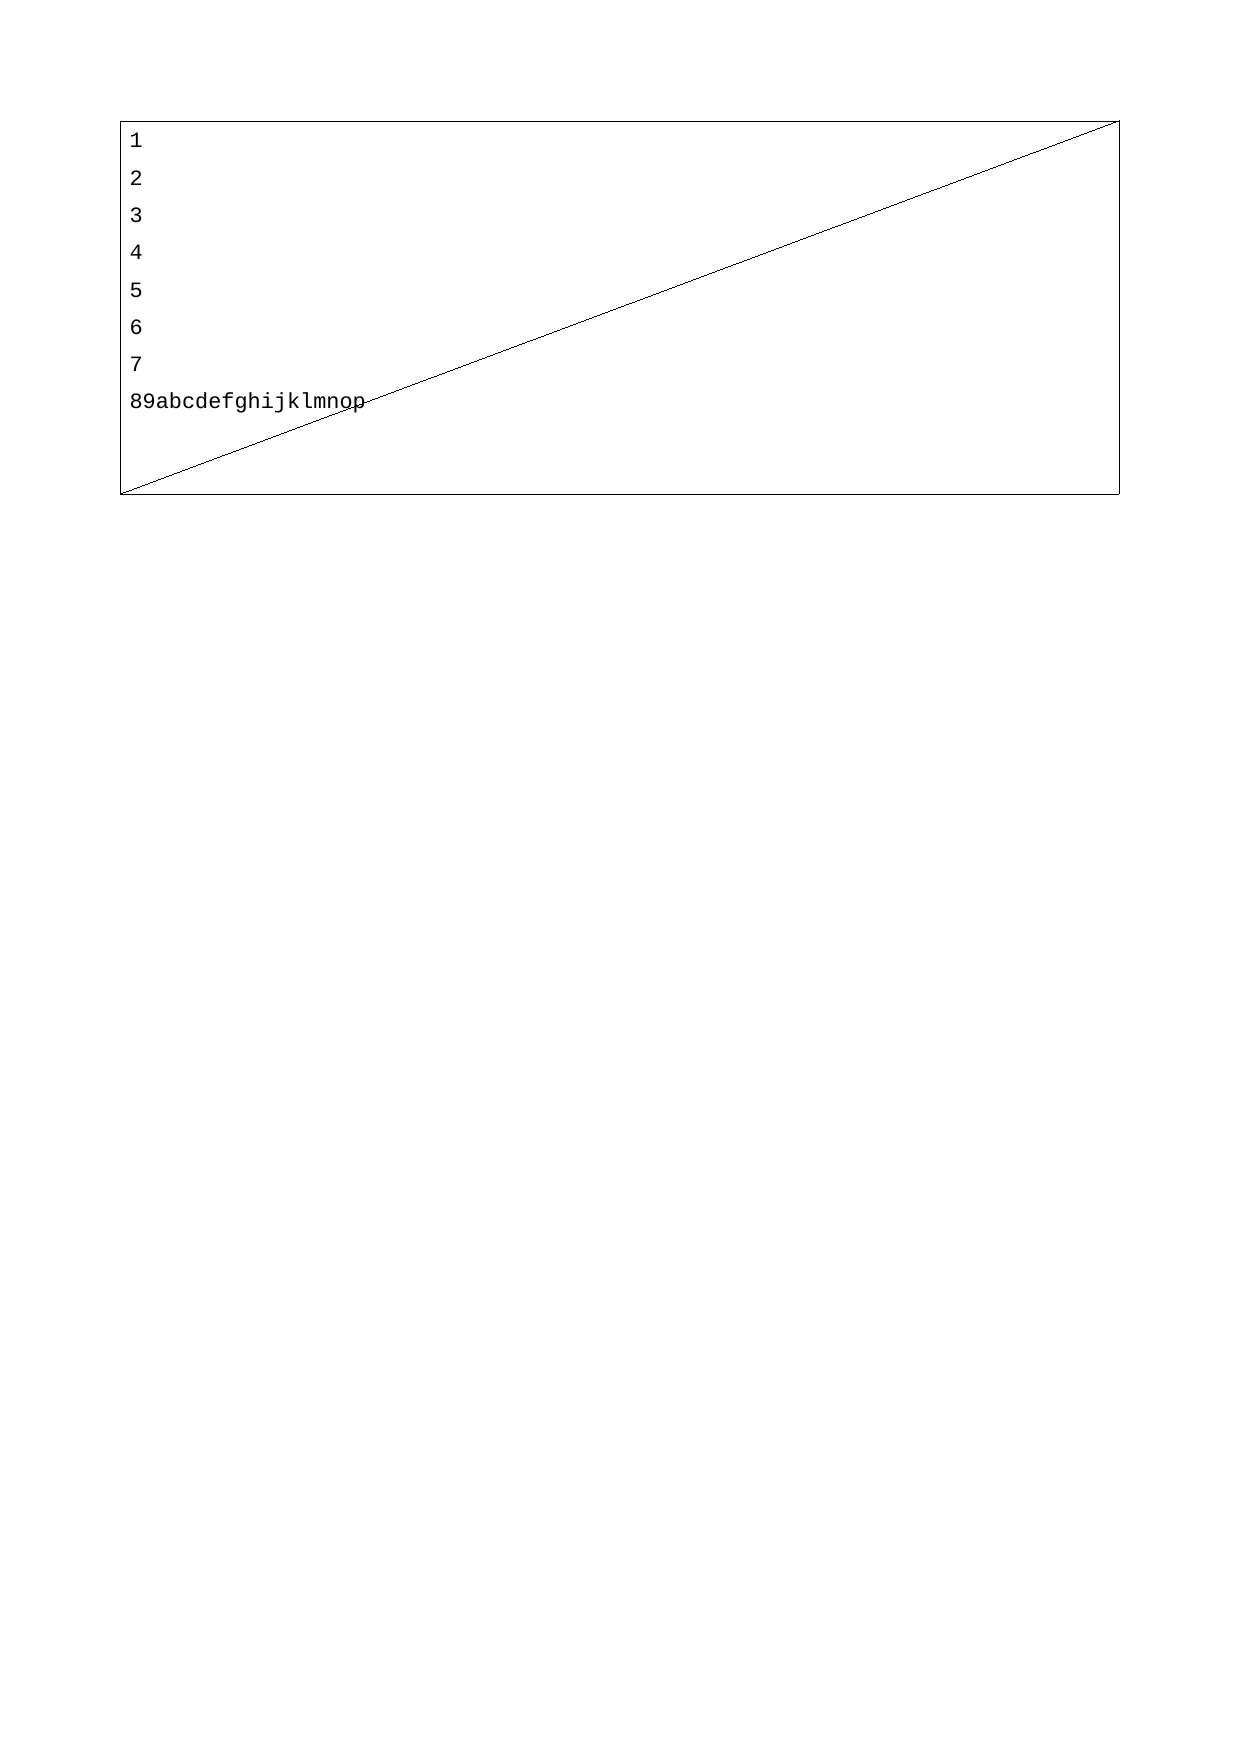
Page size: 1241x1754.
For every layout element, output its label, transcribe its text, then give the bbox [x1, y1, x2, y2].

text 7 [129, 353, 1110, 378]
text 5 [129, 279, 1110, 303]
text 3 [129, 204, 1110, 229]
text 1 [129, 129, 1110, 154]
text 4 [129, 241, 1110, 266]
text 6 [129, 316, 1110, 341]
text 2 [129, 167, 1110, 192]
text 89abcdefghijklmnop [129, 391, 1110, 415]
